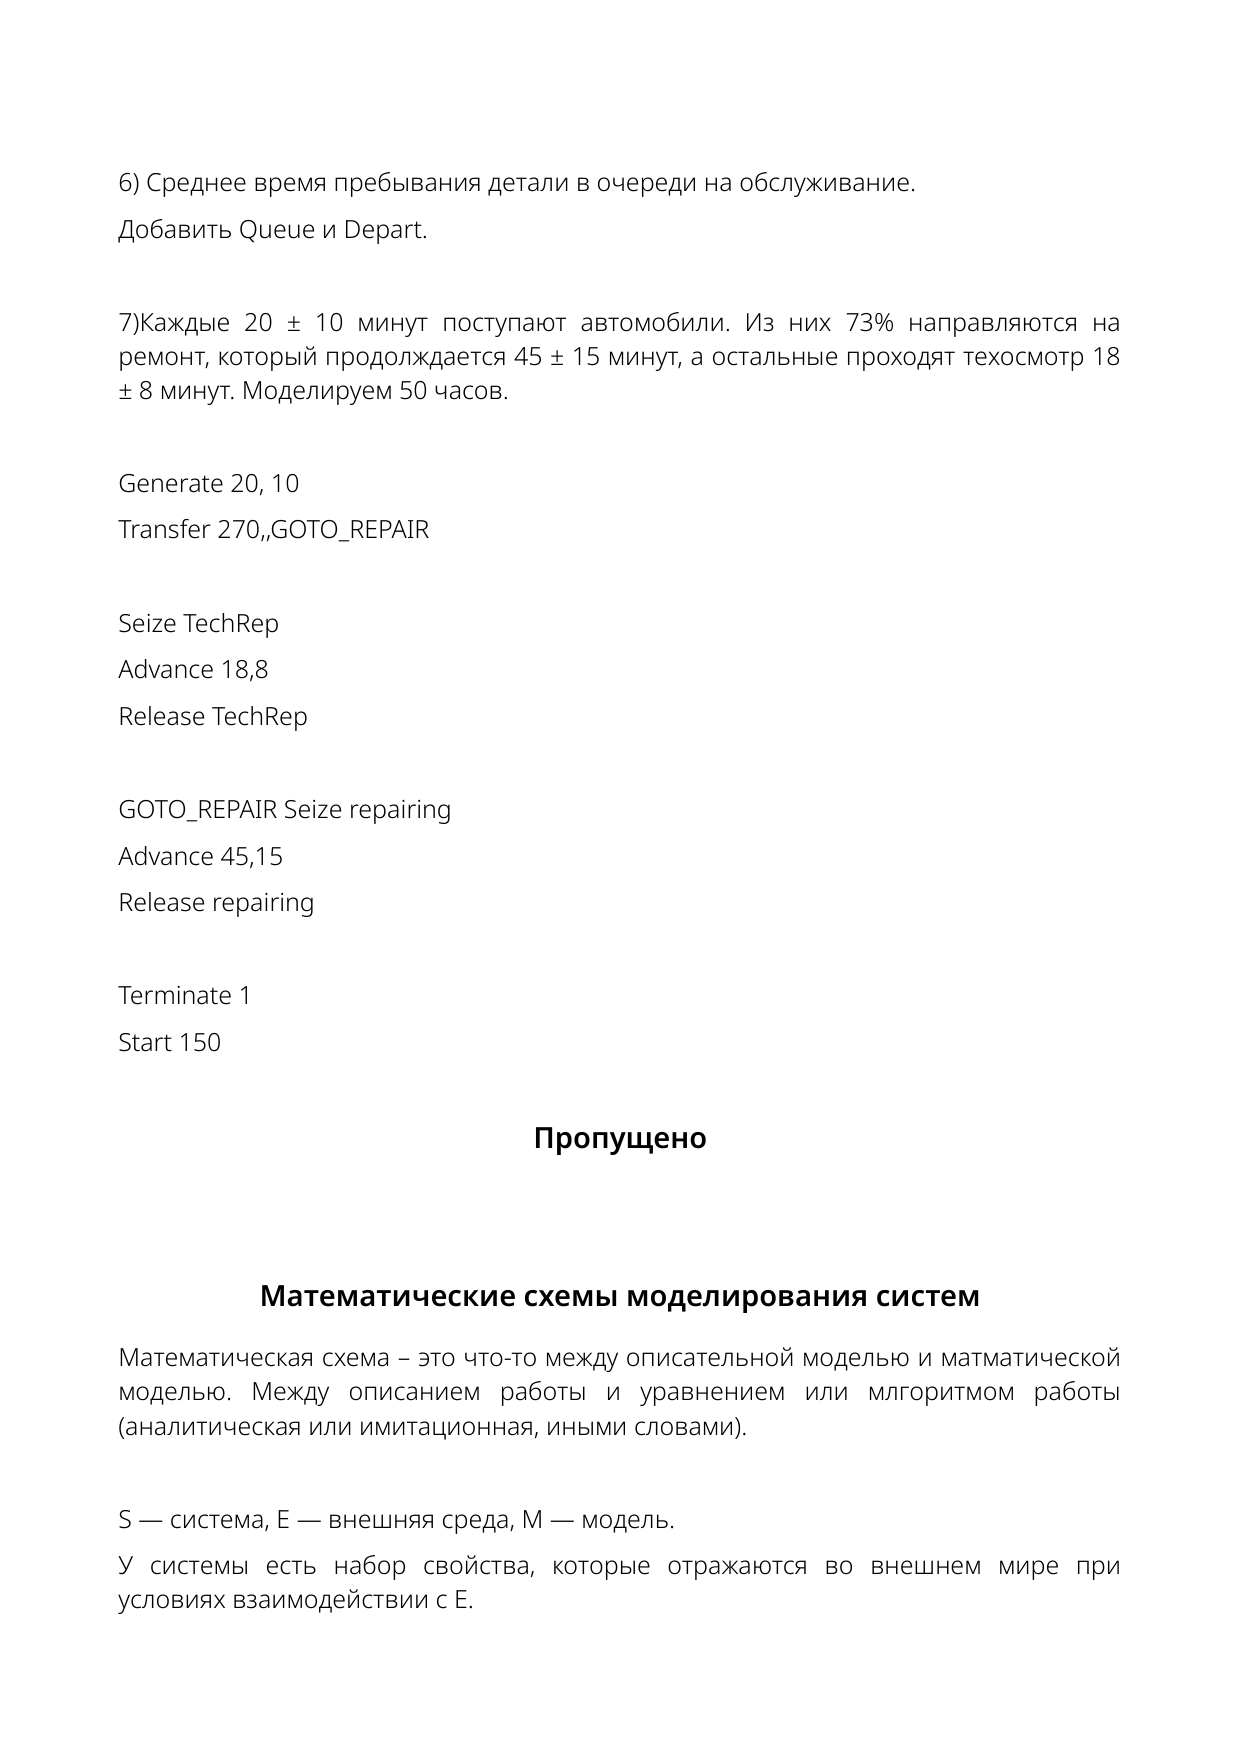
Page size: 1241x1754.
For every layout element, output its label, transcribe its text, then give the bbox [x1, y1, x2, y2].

text Start 150 [118, 1024, 1122, 1058]
text Математическая схема – это что-то между описательной моделью и матматической моделью. Между описанием работы и уравнением или млгоритмом работы (аналитическая или имитационная, иными словами). [118, 1340, 1122, 1442]
text 6) Среднее время пребывания детали в очереди на обслуживание. [118, 165, 1122, 199]
text 7)Каждые 20 ± 10 минут поступают автомобили. Из них 73% направляются на ремонт, который продолждается 45 ± 15 минут, а остальные проходят техосмотр 18 ± 8 минут. Моделируем 50 часов. [118, 304, 1122, 407]
text Transfer 270,,GOTO_REPAIR [118, 512, 1122, 546]
text Добавить Queue и Depart. [118, 211, 1122, 245]
text Release repairing [118, 885, 1122, 919]
text Generate 20, 10 [118, 466, 1122, 500]
text Release TechRep [118, 698, 1122, 732]
text Advance 45,15 [118, 838, 1122, 872]
text Terminate 1 [118, 978, 1122, 1012]
text У системы есть набор свойства, которые отражаются во внешнем мире при условиях взаимодействии с Е. [118, 1548, 1122, 1616]
text Advance 18,8 [118, 652, 1122, 686]
subtitle Пропущено [118, 1117, 1122, 1157]
text Seize TechRep [118, 605, 1122, 639]
text S — система, E — внешняя среда, М — модель. [118, 1501, 1122, 1535]
subtitle Математические схемы моделирования систем [118, 1275, 1122, 1315]
text GOTO_REPAIR Seize repairing [118, 792, 1122, 826]
